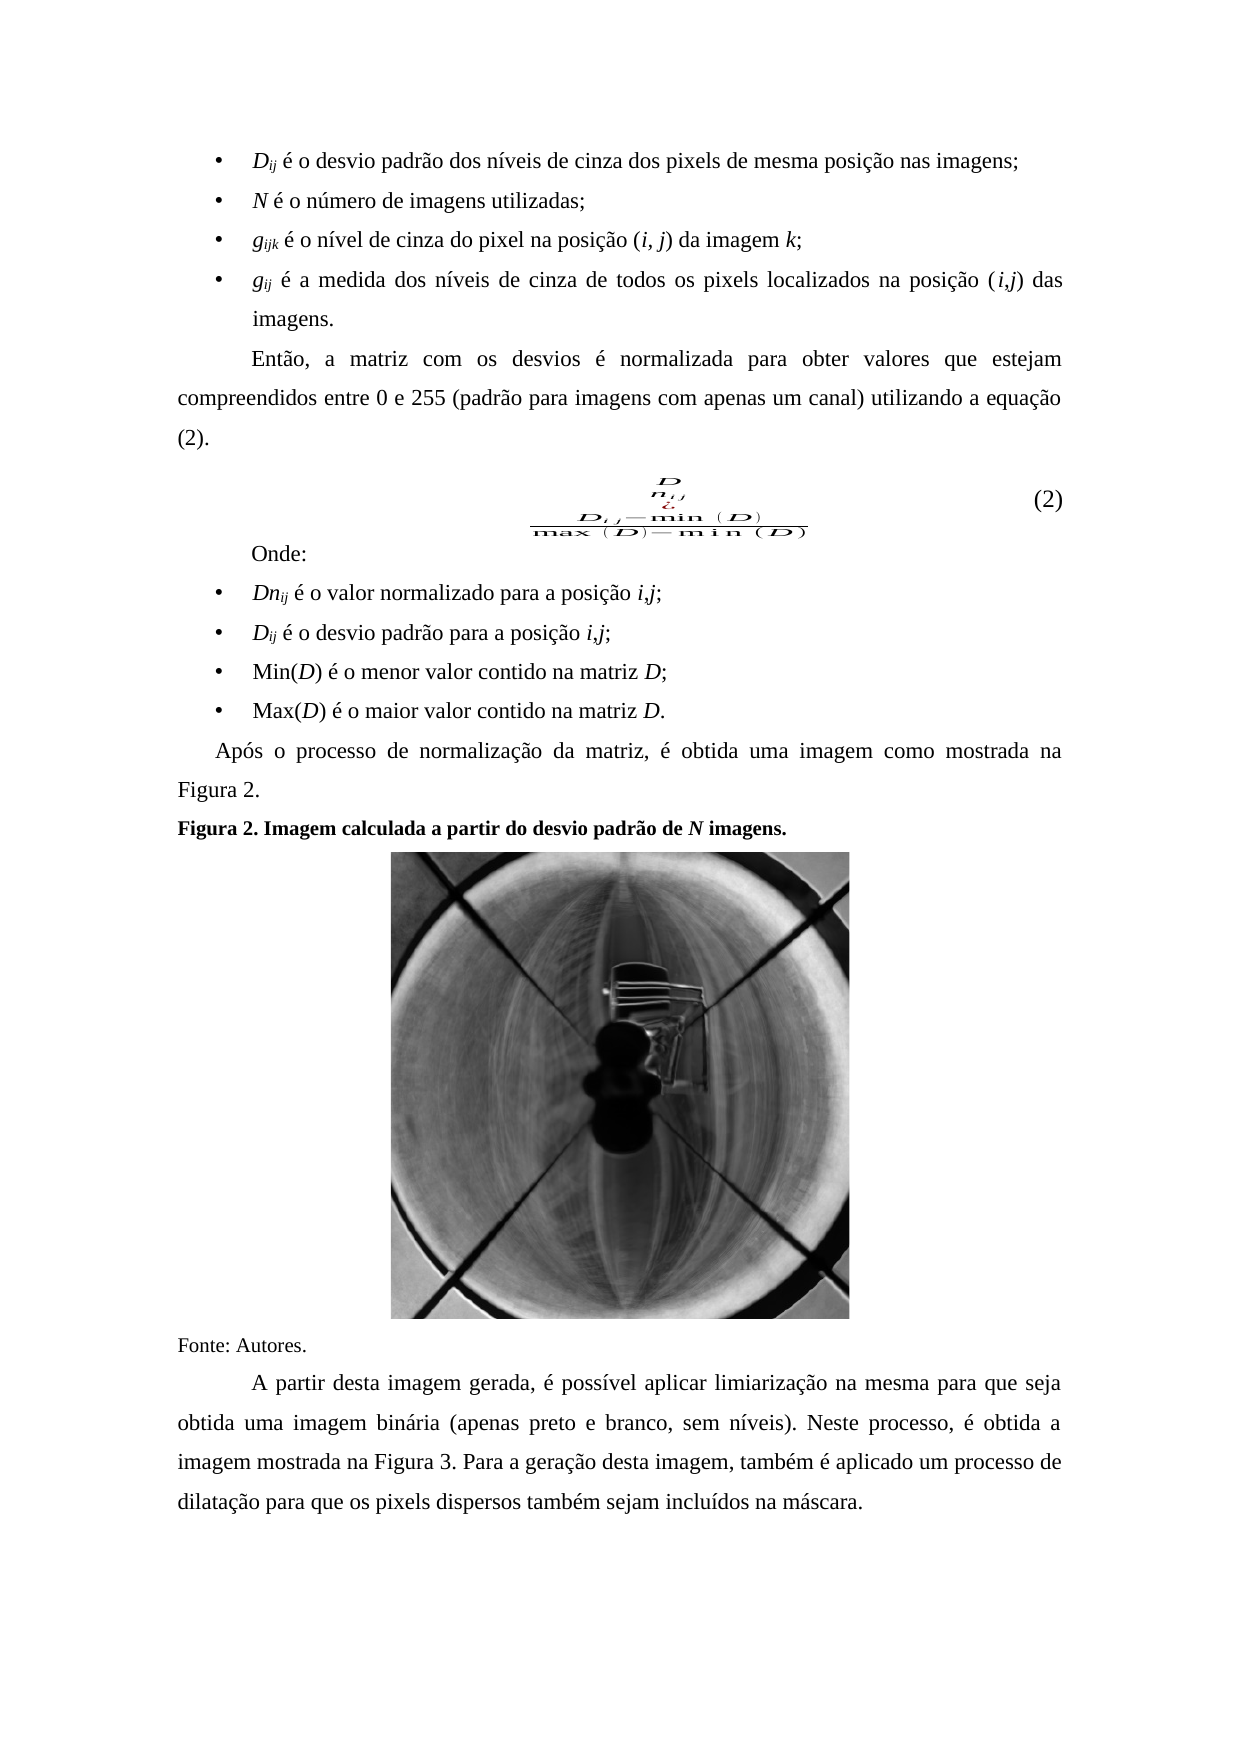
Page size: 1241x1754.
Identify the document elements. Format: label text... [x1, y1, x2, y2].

text Fonte: Autores. [177, 1333, 1063, 1357]
text Figura 2. Imagem calculada a partir do desvio padrão de N imagens. [177, 816, 1063, 840]
text Então, a matriz com os desvios é normalizada para obter valores que estejam compreendidos entre 0 e 255 (padrão para imagens com apenas um canal) utilizando a equação (2). [177, 345, 1063, 450]
list Dnij é o valor normalizado para a posição i,j; [215, 579, 1063, 605]
list Min(D) é o menor valor contido na matriz D; [215, 658, 1063, 684]
list gij é a medida dos níveis de cinza de todos os pixels localizados na posição (i,j) das imagens. [215, 266, 1063, 332]
list gijk é o nível de cinza do pixel na posição (i, j) da imagem k; [215, 227, 1063, 253]
list Max(D) é o maior valor contido na matriz D. [215, 697, 1063, 724]
text A partir desta imagem gerada, é possível aplicar limiarização na mesma para que seja obtida uma imagem binária (apenas preto e branco, sem níveis). Neste processo, é obtida a imagem mostrada na Figura 3. Para a geração desta imagem, também é aplicado um processo de dilatação para que os pixels dispersos também sejam incluídos na máscara. [177, 1369, 1063, 1514]
text Onde: [177, 539, 1063, 566]
text Após o processo de normalização da matriz, é obtida uma imagem como mostrada na Figura 2. [177, 737, 1063, 803]
list Dij é o desvio padrão para a posição i,j; [215, 618, 1063, 645]
list Dij é o desvio padrão dos níveis de cinza dos pixels de mesma posição nas imagens; [215, 148, 1063, 174]
list N é o número de imagens utilizadas; [215, 187, 1063, 213]
text (2) [177, 476, 1063, 539]
